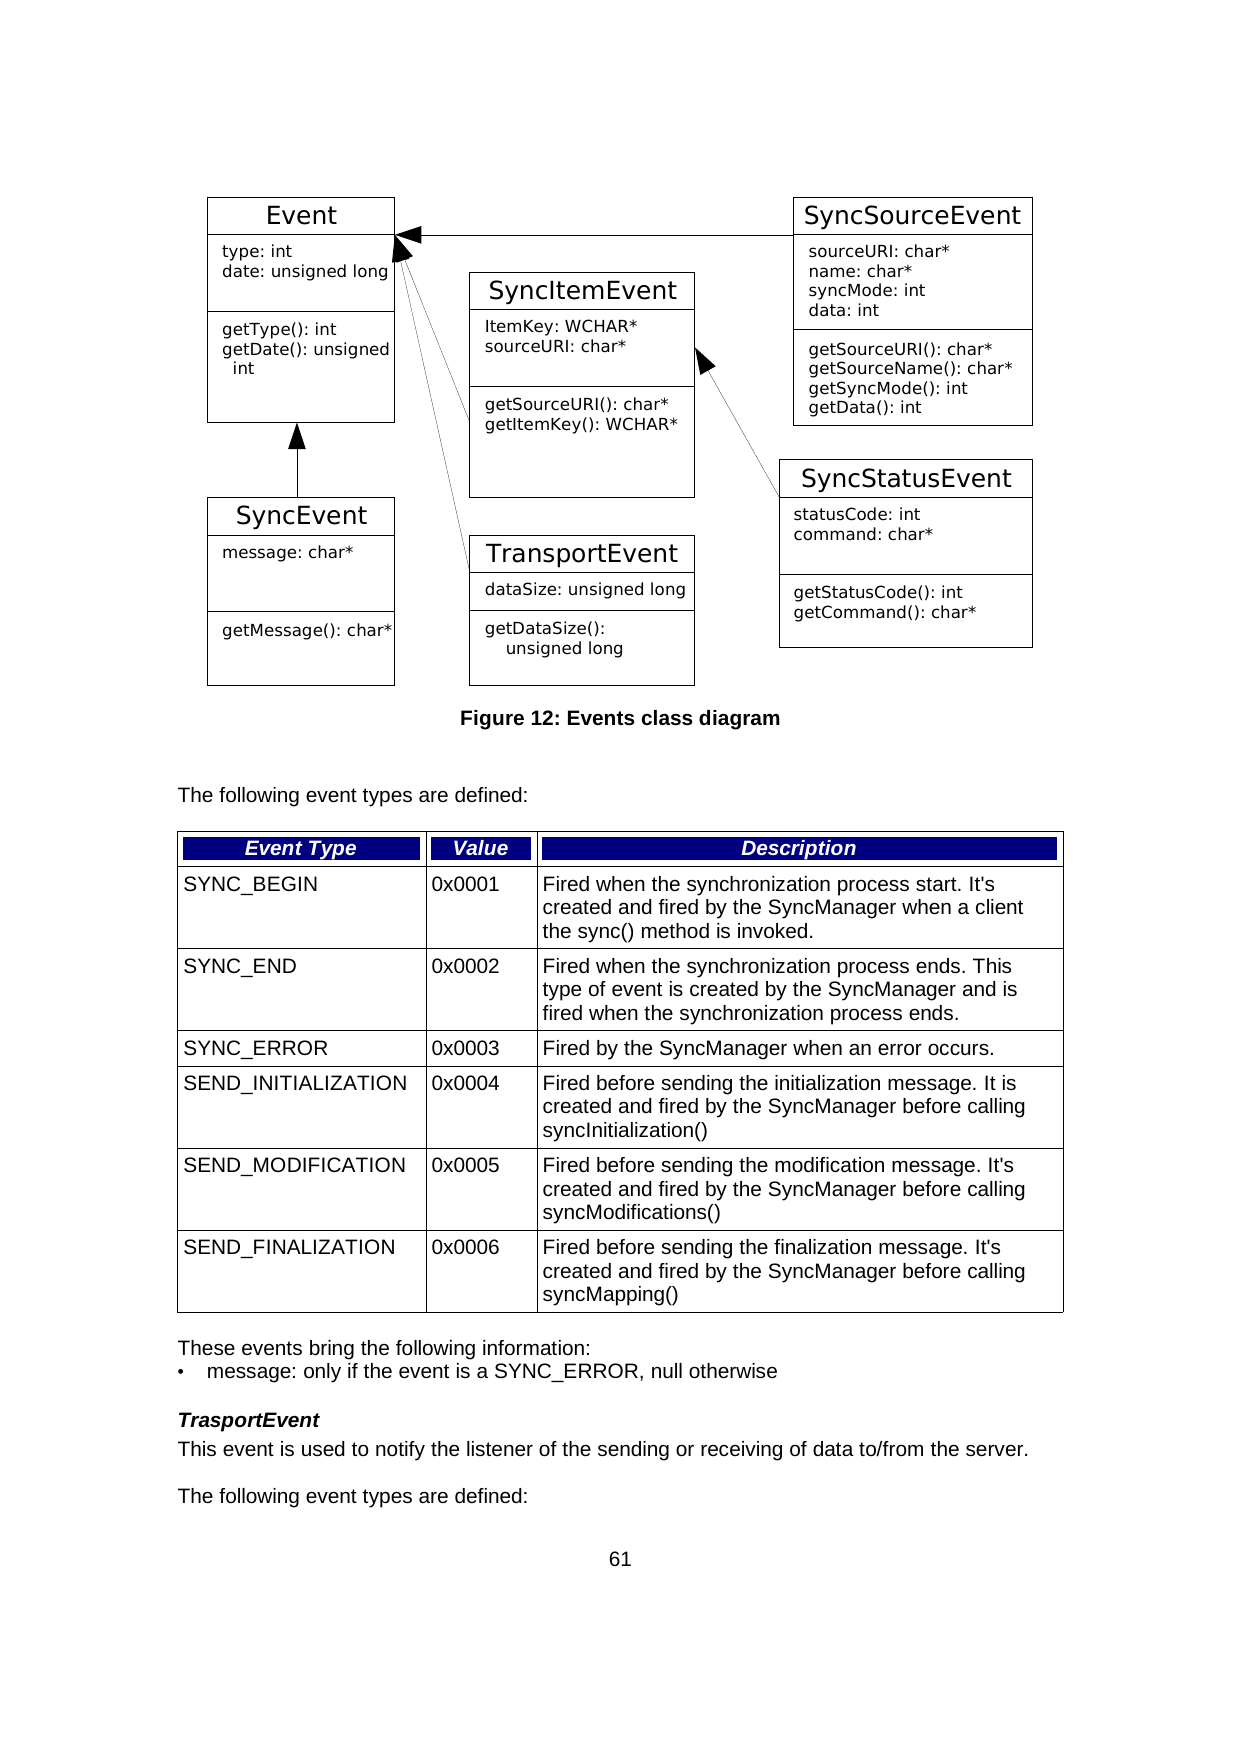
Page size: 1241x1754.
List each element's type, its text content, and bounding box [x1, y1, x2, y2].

table_cell 0x0001 [427, 867, 537, 948]
subtitle [179, 730, 1061, 737]
table_header Value [427, 832, 537, 866]
table_cell SYNC_ERROR [178, 1031, 426, 1066]
table_cell SEND_FINALIZATION [178, 1231, 426, 1312]
table_cell SEND_MODIFICATION [178, 1149, 426, 1230]
table_cell SEND_INITIALIZATION [178, 1067, 426, 1148]
subtitle [179, 177, 1061, 202]
table_cell SYNC_BEGIN [178, 867, 426, 948]
text These events bring the following information: [177, 1336, 1063, 1359]
table_cell Fired when the synchronization process start. It's created and fired by the SyncManager when a client the sync() method is invoked. [538, 867, 1063, 948]
table_cell 0x0003 [427, 1031, 537, 1066]
table_cell 0x0002 [427, 949, 537, 1030]
text This event is used to notify the listener of the sending or receiving of data to/from the server. [177, 1438, 1063, 1461]
text The following event types are defined: [177, 784, 1063, 807]
table_header Description [538, 832, 1063, 866]
table_cell 0x0005 [427, 1149, 537, 1230]
text Figure 12: Events class diagram [179, 202, 1061, 730]
list message: only if the event is a SYNC_ERROR, null otherwise [177, 1359, 1063, 1383]
subtitle TrasportEvent [177, 1408, 1063, 1432]
table_cell SYNC_END [178, 949, 426, 1030]
table_cell 0x0006 [427, 1231, 537, 1312]
table_cell Fired before sending the initialization message. It is created and fired by the SyncManager before calling syncInitialization() [538, 1067, 1063, 1148]
table_cell Fired when the synchronization process ends. This type of event is created by the SyncManager and is fired when the synchronization process ends. [538, 949, 1063, 1030]
table_header Event Type [178, 832, 426, 866]
table_cell Fired by the SyncManager when an error occurs. [538, 1031, 1063, 1066]
table_cell 0x0004 [427, 1067, 537, 1148]
table_cell Fired before sending the modification message. It's created and fired by the SyncManager before calling syncModifications() [538, 1149, 1063, 1230]
text The following event types are defined: [177, 1485, 1063, 1508]
table_cell Fired before sending the finalization message. It's created and fired by the SyncManager before calling syncMapping() [538, 1231, 1063, 1312]
